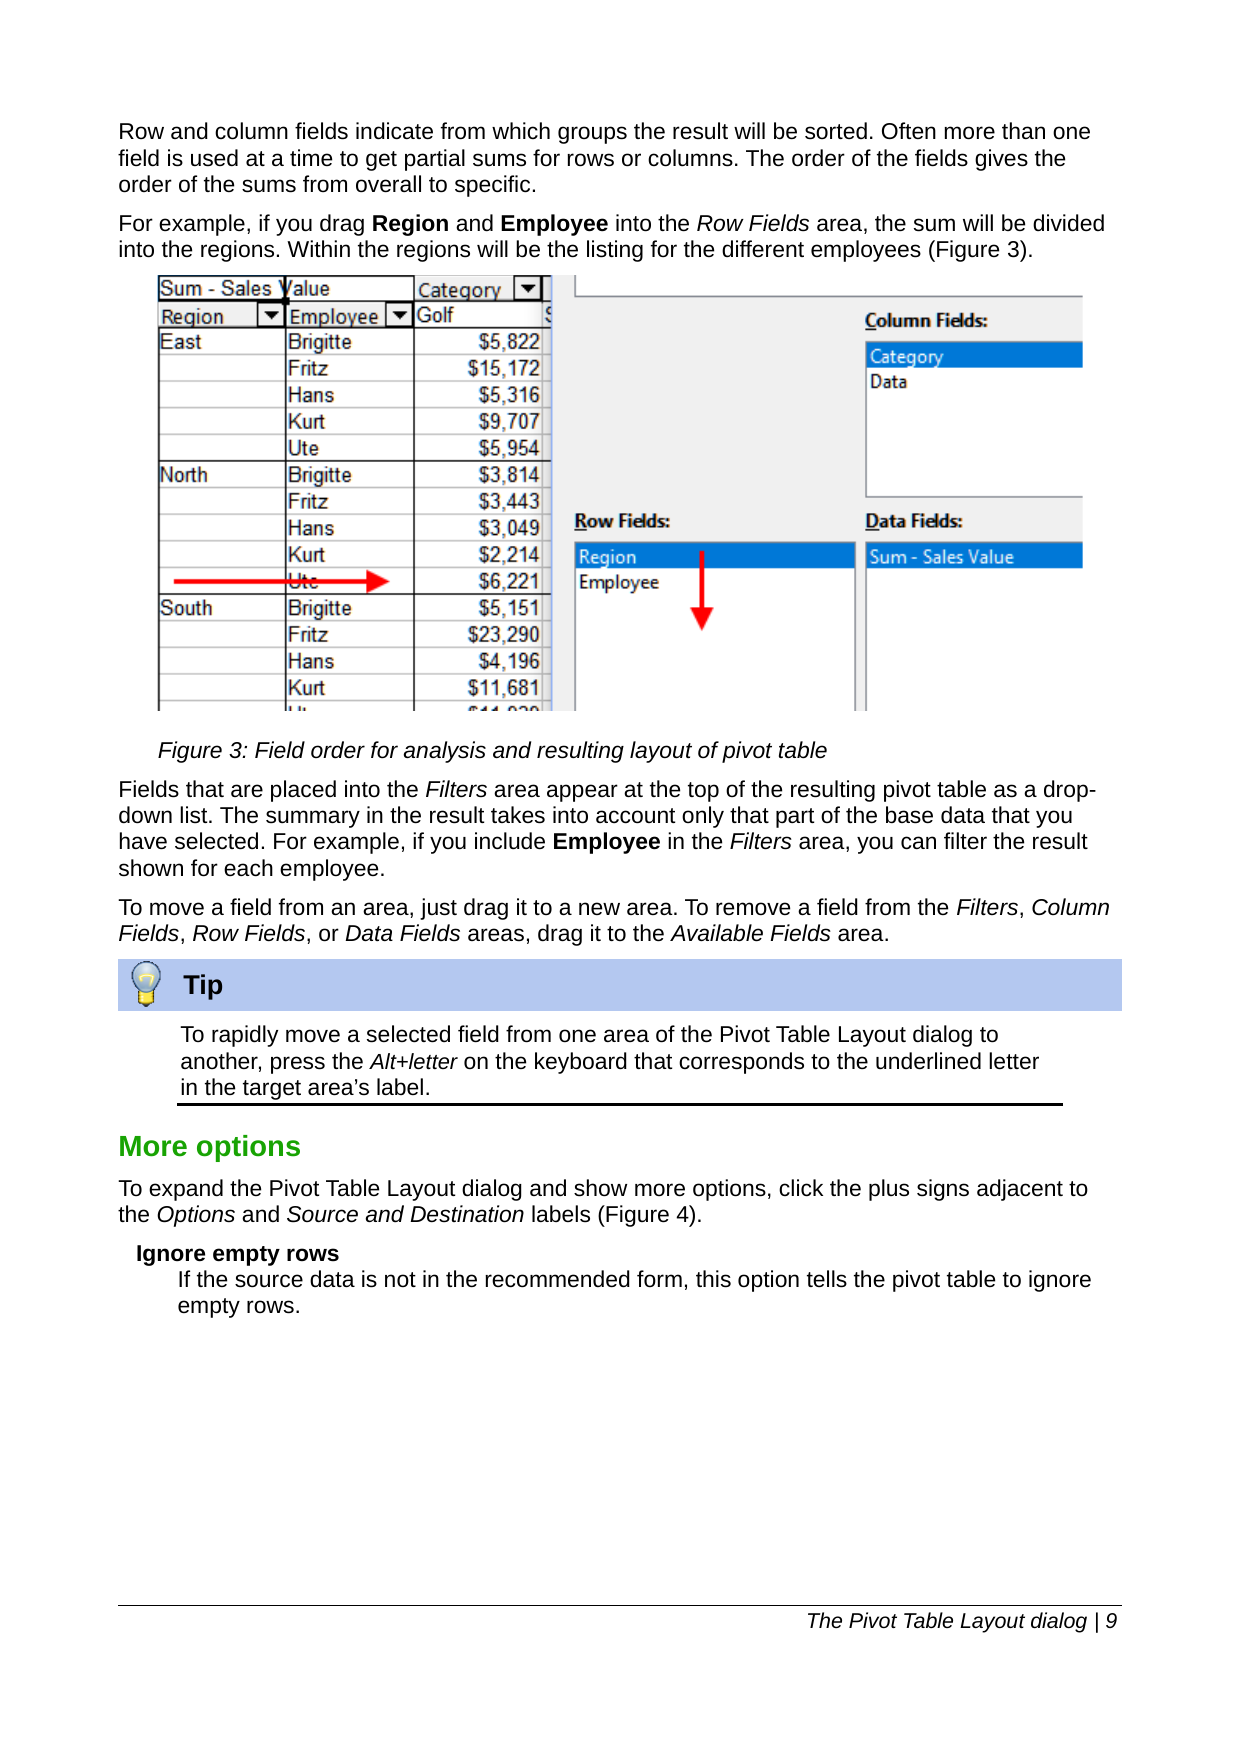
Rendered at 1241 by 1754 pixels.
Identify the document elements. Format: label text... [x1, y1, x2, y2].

text Figure 3: Field order for analysis and resulting layout of pivot table [158, 711, 1083, 763]
text Fields that are placed into the Filters area appear at the top of the resulting pivot table as a drop-down list. The summary in the result takes into account only that part of the base data that you have selected. For example, if you include Employee in the Filters area, you can filter the result shown for each employee. [118, 776, 1122, 881]
text Row and column fields indicate from which groups the result will be sorted. Often more than one field is used at a time to get partial sums for rows or columns. The order of the fields gives the order of the sums from overall to specific. [118, 118, 1122, 197]
subtitle More options [118, 1129, 1122, 1163]
text To expand the Pivot Table Layout dialog and show more options, click the plus signs adjacent to the Options and Source and Destination labels (Figure 4). [118, 1174, 1122, 1227]
picture [157, 275, 1083, 711]
subtitle Tip [118, 959, 1122, 1011]
text For example, if you drag Region and Employee into the Row Fields area, the sum will be divided into the regions. Within the regions will be the listing for the different employees (Figure 3). [118, 210, 1122, 262]
text To rapidly move a selected field from one area of the Pivot Table Layout dialog to another, press the Alt+letter on the keyboard that corresponds to the underlined letter in the target area’s label. [177, 1018, 1063, 1103]
text Ignore empty rows [136, 1240, 1122, 1266]
text If the source data is not in the recommended form, this option tells the pivot table to ignore empty rows. [177, 1266, 1122, 1319]
picture [119, 959, 170, 1010]
text To move a field from an area, just drag it to a new area. To remove a field from the Filters, Column Fields, Row Fields, or Data Fields areas, drag it to the Available Fields area. [118, 893, 1122, 946]
